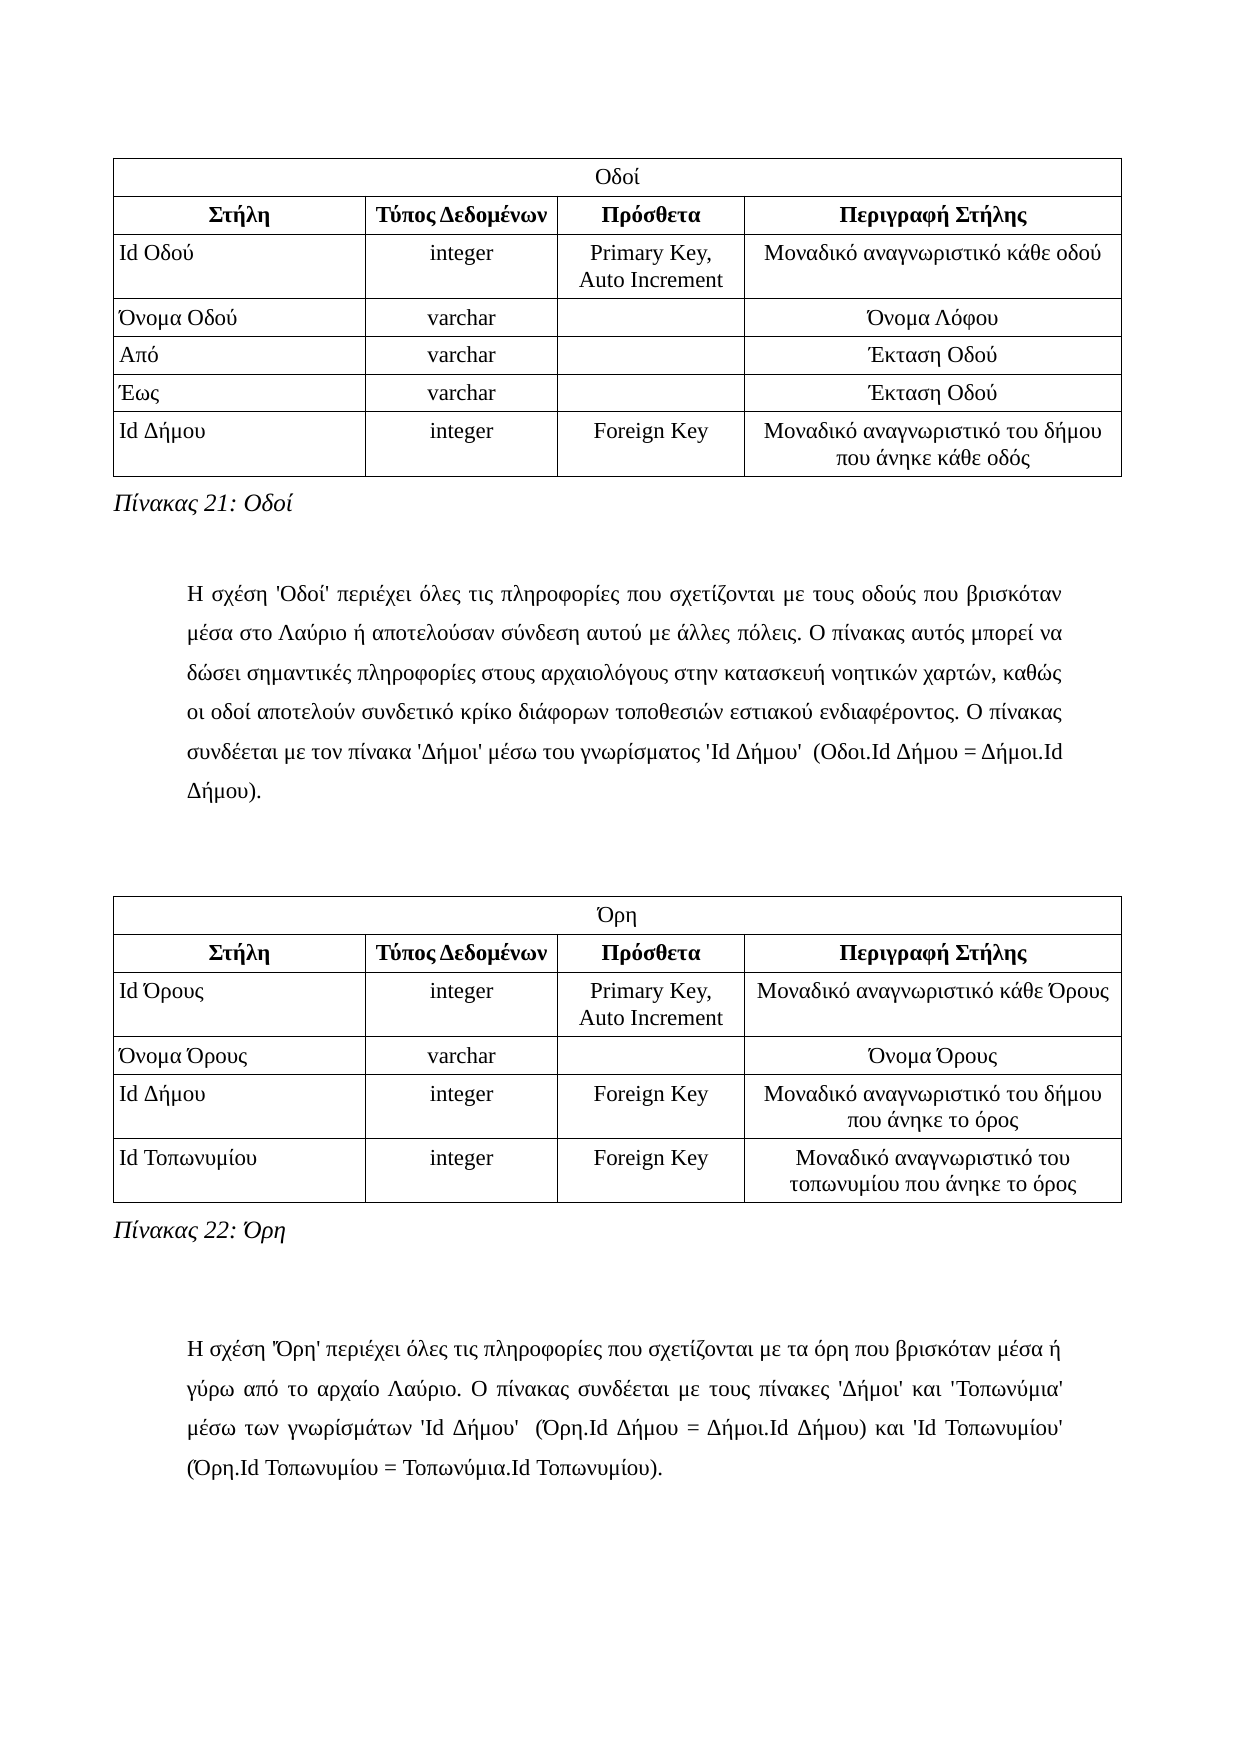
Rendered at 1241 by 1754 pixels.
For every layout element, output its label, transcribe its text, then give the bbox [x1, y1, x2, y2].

table_cell Έκταση Οδού [745, 375, 1121, 411]
table_cell [558, 375, 744, 411]
table_cell varchar [366, 1037, 557, 1074]
table_cell integer [366, 1139, 557, 1202]
table_cell Έκταση Οδού [745, 337, 1121, 373]
table_cell Όνομα Όρους [114, 1037, 365, 1074]
table_cell Στήλη [114, 197, 365, 233]
table_cell Πρόσθετα [558, 935, 744, 972]
table_cell Πρόσθετα [558, 197, 744, 233]
table_cell Id Δήμου [114, 412, 365, 476]
table_cell varchar [366, 375, 557, 411]
table_cell integer [366, 412, 557, 476]
table_cell [558, 1037, 744, 1074]
table_cell integer [366, 1075, 557, 1138]
table_cell integer [366, 973, 557, 1036]
table_cell Primary Key, Auto Increment [558, 973, 744, 1036]
table_cell Id Όρους [114, 973, 365, 1036]
table_cell varchar [366, 337, 557, 373]
table_cell Μοναδικό αναγνωριστικό του δήμου που άνηκε κάθε οδός [745, 412, 1121, 476]
table_cell Όνομα Λόφου [745, 299, 1121, 336]
table_cell Έως [114, 375, 365, 411]
text Πίνακας 21: Οδοί [113, 488, 1122, 517]
table_cell integer [366, 235, 557, 298]
table_cell varchar [366, 299, 557, 336]
table_cell Foreign Key [558, 412, 744, 476]
table_cell Όνομα Οδού [114, 299, 365, 336]
table_cell Id Τοπωνυμίου [114, 1139, 365, 1202]
table_cell Όνομα Όρους [745, 1037, 1121, 1074]
table_cell Foreign Key [558, 1075, 744, 1138]
table_cell Μοναδικό αναγνωριστικό κάθε οδού [745, 235, 1121, 298]
table_cell Τύπος Δεδομένων [366, 197, 557, 233]
table_cell Id Δήμου [114, 1075, 365, 1138]
table_cell Περιγραφή Στήλης [745, 197, 1121, 233]
table_cell Μοναδικό αναγνωριστικό του τοπωνυμίου που άνηκε το όρος [745, 1139, 1121, 1202]
table_cell Από [114, 337, 365, 373]
table_cell Foreign Key [558, 1139, 744, 1202]
table_cell Μοναδικό αναγνωριστικό κάθε Όρους [745, 973, 1121, 1036]
table_cell Μοναδικό αναγνωριστικό του δήμου που άνηκε το όρος [745, 1075, 1121, 1138]
table_cell Id Οδού [114, 235, 365, 298]
table_header Όρη [114, 897, 1121, 934]
table_cell [558, 299, 744, 336]
text Η σχέση 'Όρη' περιέχει όλες τις πληροφορίες που σχετίζονται με τα όρη που βρισκόταν μέσα ή γύρω από το αρχαίο Λαύριο. Ο πίνακας συνδέεται με τους πίνακες 'Δήμοι' και 'Τοπωνύμια' μέσω των γνωρίσμάτων 'Id Δήμου' (Όρη.Id Δήμου = Δήμοι.Id Δήμου) και 'Id Τοπωνυμίου' (Όρη.Id Τοπωνυμίου = Τοπωνύμια.Id Τοπωνυμίου). [187, 1335, 1063, 1480]
table_cell Primary Key, Auto Increment [558, 235, 744, 298]
text Η σχέση 'Οδοί' περιέχει όλες τις πληροφορίες που σχετίζονται με τους οδούς που βρισκόταν μέσα στο Λαύριο ή αποτελούσαν σύνδεση αυτού με άλλες πόλεις. Ο πίνακας αυτός μπορεί να δώσει σημαντικές πληροφορίες στους αρχαιολόγους στην κατασκευή νοητικών χαρτών, καθώς οι οδοί αποτελούν συνδετικό κρίκο διάφορων τοποθεσιών εστιακού ενδιαφέροντος. Ο πίνακας συνδέεται με τον πίνακα 'Δήμοι' μέσω του γνωρίσματος 'Id Δήμου' (Οδοι.Id Δήμου = Δήμοι.Id Δήμου). [187, 580, 1063, 804]
table_cell Τύπος Δεδομένων [366, 935, 557, 972]
table_cell Περιγραφή Στήλης [745, 935, 1121, 972]
table_cell Στήλη [114, 935, 365, 972]
text Πίνακας 22: Όρη [113, 1215, 1122, 1244]
table_header Οδοί [114, 159, 1121, 196]
table_cell [558, 337, 744, 373]
